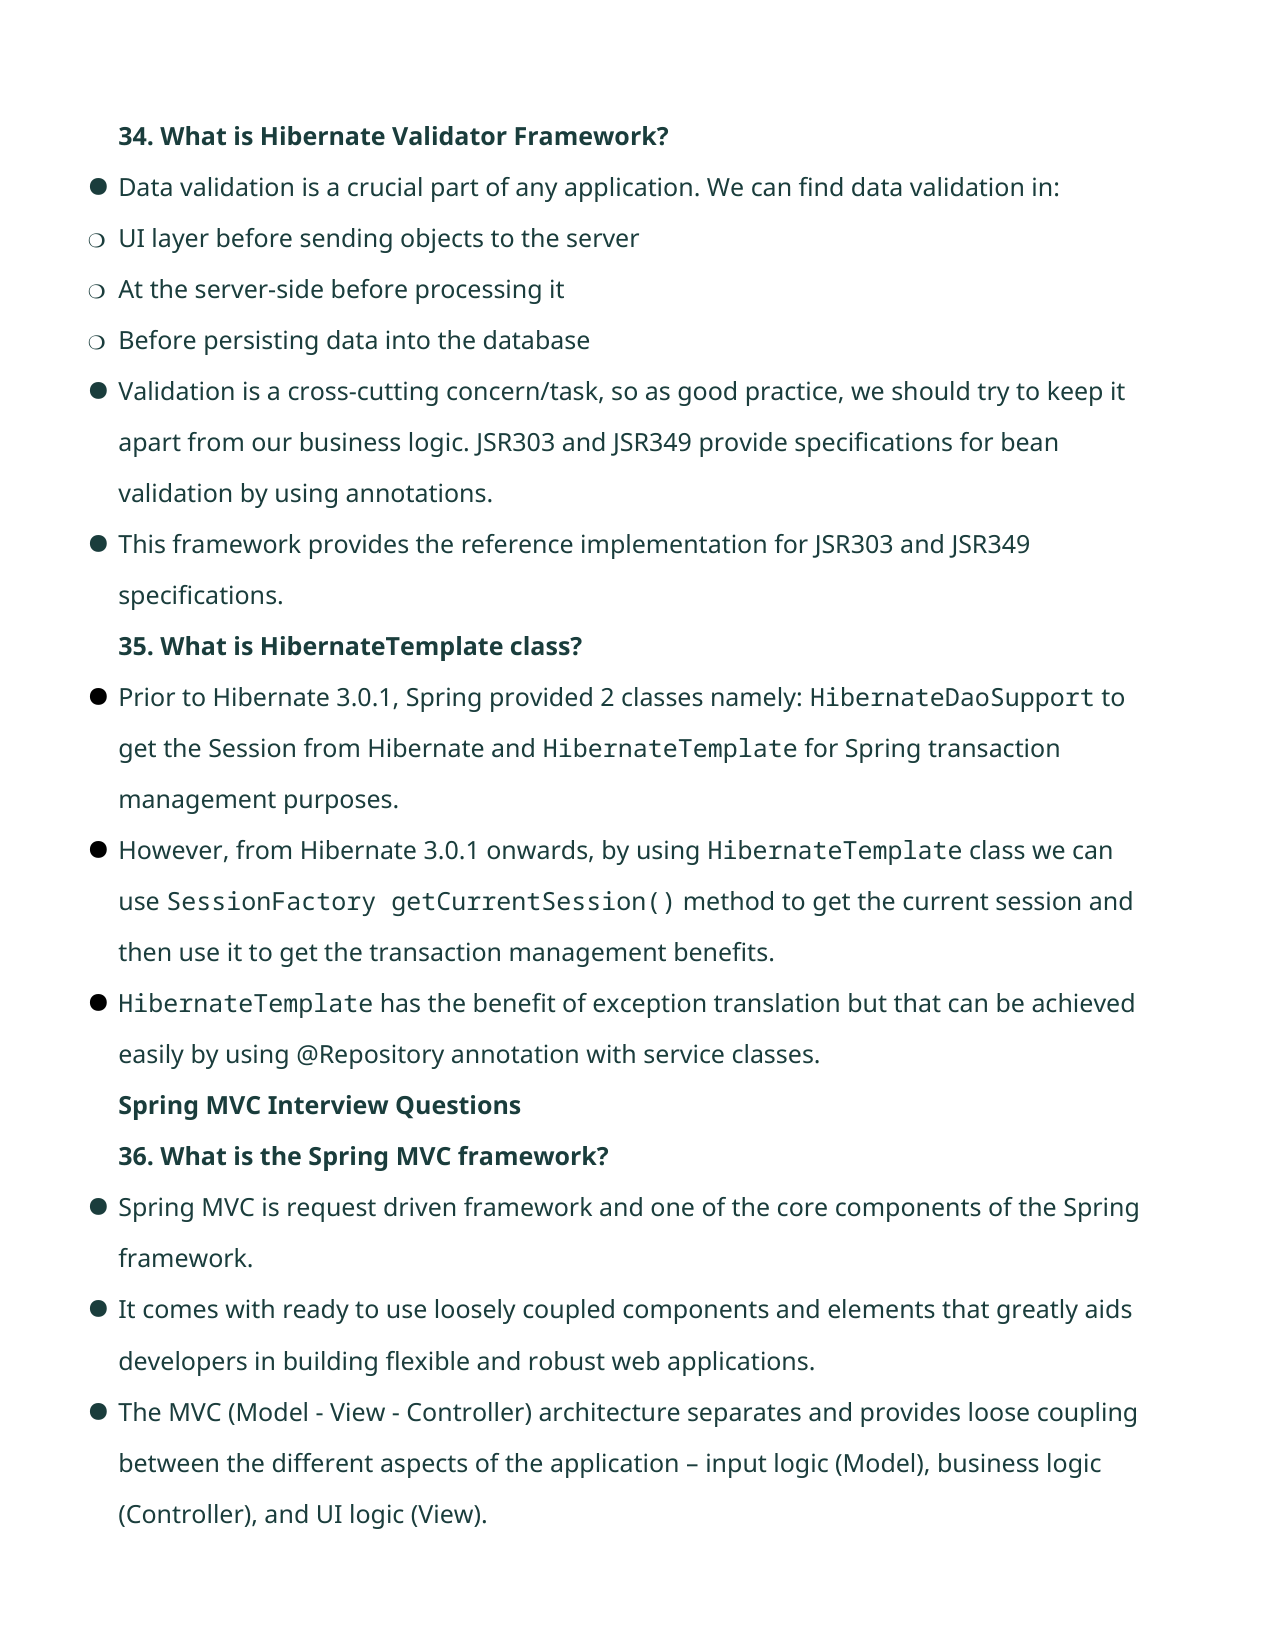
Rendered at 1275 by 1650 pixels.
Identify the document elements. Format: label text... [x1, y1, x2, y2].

subtitle Spring MVC Interview Questions [118, 1088, 1157, 1122]
subtitle 34. What is Hibernate Validator Framework? [118, 118, 1157, 152]
list Spring MVC is request driven framework and one of the core components of the Spring framework. [118, 1190, 1157, 1275]
subtitle 36. What is the Spring MVC framework? [118, 1139, 1157, 1173]
list At the server-side before processing it [118, 271, 1157, 305]
list Before persisting data into the database [118, 322, 1157, 356]
list This framework provides the reference implementation for JSR303 and JSR349 specifications. [118, 526, 1157, 612]
list Prior to Hibernate 3.0.1, Spring provided 2 classes namely: HibernateDaoSupport to get the Session from Hibernate and HibernateTemplate for Spring transaction management purposes. [118, 679, 1157, 816]
list Data validation is a crucial part of any application. We can find data validation in: [118, 169, 1157, 203]
subtitle 35. What is HibernateTemplate class? [118, 628, 1157, 663]
list HibernateTemplate has the benefit of exception translation but that can be achieved easily by using @Repository annotation with service classes. [118, 986, 1157, 1071]
list Validation is a cross-cutting concern/task, so as good practice, we should try to keep it apart from our business logic. JSR303 and JSR349 provide specifications for bean validation by using annotations. [118, 373, 1157, 509]
list UI layer before sending objects to the server [118, 220, 1157, 254]
list The MVC (Model - View - Controller) architecture separates and provides loose coupling between the different aspects of the application – input logic (Model), business logic (Controller), and UI logic (View). [118, 1394, 1157, 1530]
list However, from Hibernate 3.0.1 onwards, by using HibernateTemplate class we can use SessionFactory getCurrentSession() method to get the current session and then use it to get the transaction management benefits. [118, 833, 1157, 969]
list It comes with ready to use loosely coupled components and elements that greatly aids developers in building flexible and robust web applications. [118, 1292, 1157, 1377]
